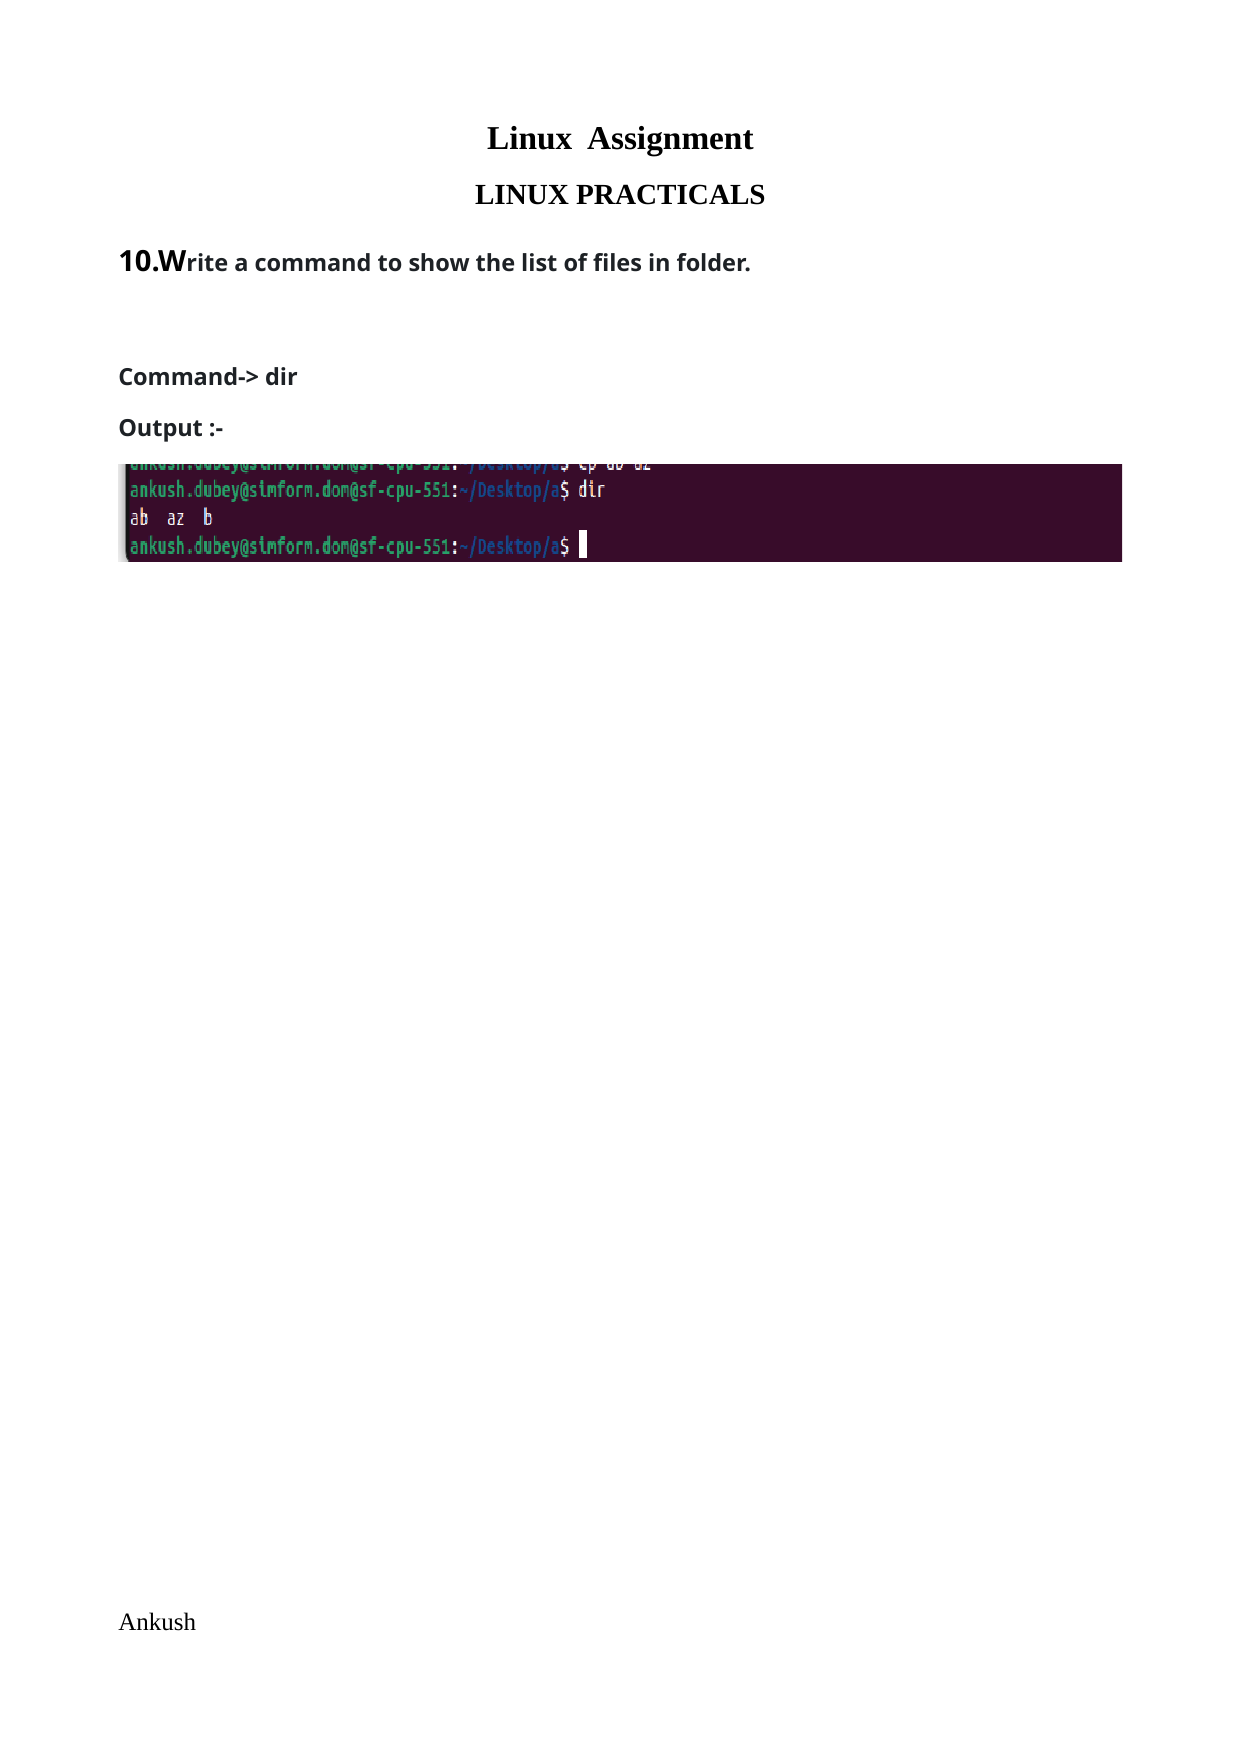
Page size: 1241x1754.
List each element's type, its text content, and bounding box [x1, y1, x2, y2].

text 10.Write a command to show the list of files in folder. [118, 240, 1122, 279]
text Command-> dir [118, 360, 1122, 392]
picture [118, 464, 1123, 562]
text Output :- [118, 412, 1122, 443]
